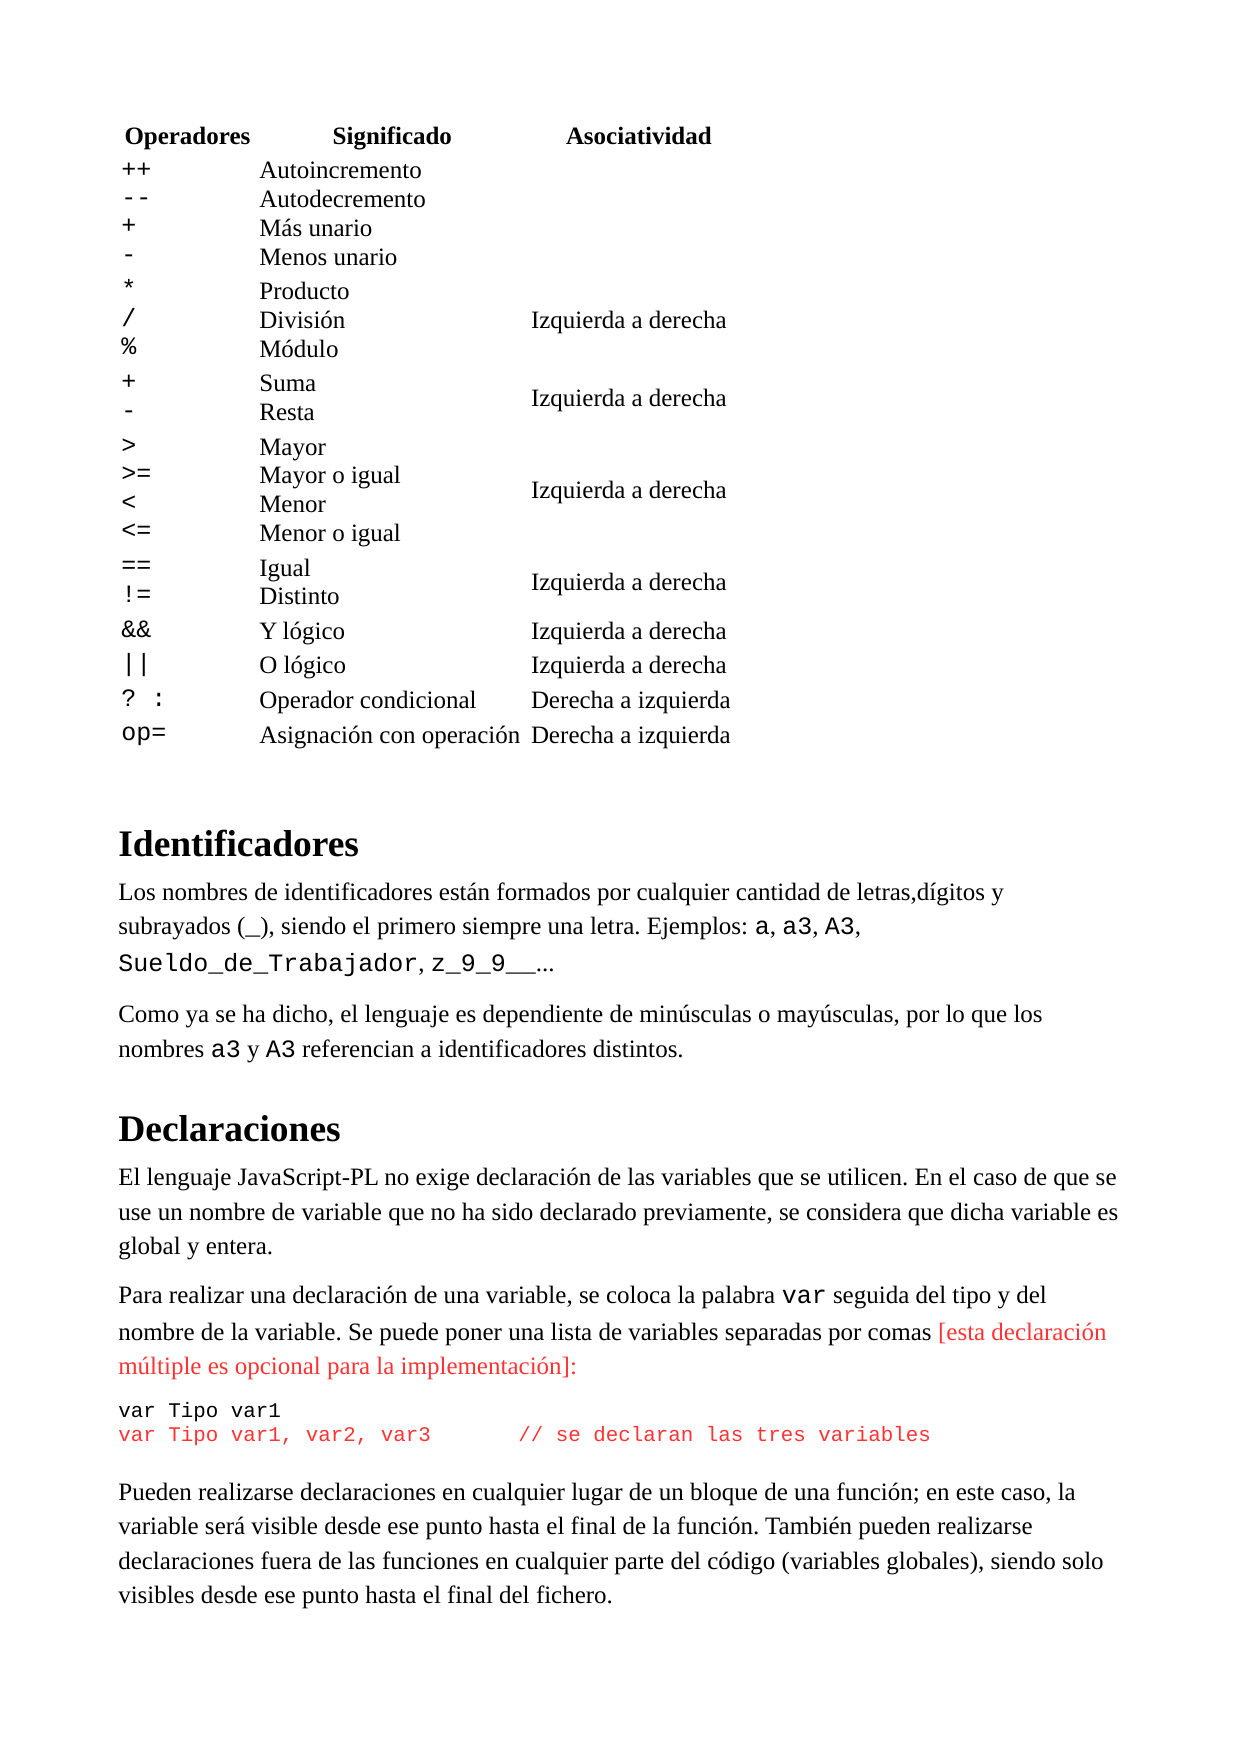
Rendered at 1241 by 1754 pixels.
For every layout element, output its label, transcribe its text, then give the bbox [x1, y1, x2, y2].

table_cell Izquierda a derecha [528, 550, 749, 613]
table_cell Mayor Mayor o igual Menor Menor o igual [256, 429, 528, 550]
table_cell + - [118, 366, 256, 429]
table_header Operadores [118, 118, 256, 153]
subtitle Identificadores [118, 821, 1122, 864]
table_header Significado [256, 118, 528, 153]
table_cell op= [118, 717, 256, 751]
table_cell ++ -- + - [118, 153, 256, 273]
table_cell Izquierda a derecha [528, 366, 749, 429]
text Como ya se ha dicho, el lenguaje es dependiente de minúsculas o mayúsculas, por lo que los nombres a3 y A3 referencian a identificadores distintos. [118, 999, 1122, 1065]
table_cell Derecha a izquierda [528, 717, 749, 751]
table_cell Autoincremento Autodecremento Más unario Menos unario [256, 153, 528, 273]
table_cell Igual Distinto [256, 550, 528, 613]
table_cell Producto División Módulo [256, 274, 528, 366]
table_cell Izquierda a derecha [528, 274, 749, 366]
table_cell Izquierda a derecha [528, 648, 749, 682]
table_cell Y lógico [256, 613, 528, 648]
text Pueden realizarse declaraciones en cualquier lugar de un bloque de una función; en este caso, la variable será visible desde ese punto hasta el final de la función. También pueden realizarse declaraciones fuera de las funciones en cualquier parte del código (variables globales), siendo solo visibles desde ese punto hasta el final del fichero. [118, 1477, 1122, 1609]
subtitle Declaraciones [118, 1106, 1122, 1149]
table_cell O lógico [256, 648, 528, 682]
text El lenguaje JavaScript-PL no exige declaración de las variables que se utilicen. En el caso de que se use un nombre de variable que no ha sido declarado previamente, se considera que dicha variable es global y entera. [118, 1162, 1122, 1260]
table_cell Operador condicional [256, 682, 528, 717]
text Para realizar una declaración de una variable, se coloca la palabra var seguida del tipo y del nombre de la variable. Se puede poner una lista de variables separadas por comas [esta declaración múltiple es opcional para la implementación]: [118, 1280, 1122, 1380]
table_cell Suma Resta [256, 366, 528, 429]
table_cell > >= < <= [118, 429, 256, 550]
table_cell || [118, 648, 256, 682]
table_cell * / % [118, 274, 256, 366]
table_cell Izquierda a derecha [528, 429, 749, 550]
text Los nombres de identificadores están formados por cualquier cantidad de letras,dígitos y subrayados (_), siendo el primero siempre una letra. Ejemplos: a, a3, A3, Sueldo_de_Trabajador, z_9_9__... [118, 877, 1122, 979]
text var Tipo var1 [118, 1400, 1122, 1424]
table_cell && [118, 613, 256, 648]
table_header Asociatividad [528, 118, 749, 153]
table_cell Derecha a izquierda [528, 682, 749, 717]
text var Tipo var1, var2, var3 // se declaran las tres variables [118, 1424, 1122, 1447]
table_cell ? : [118, 682, 256, 717]
table_cell == != [118, 550, 256, 613]
table_cell [528, 153, 749, 273]
table_cell Izquierda a derecha [528, 613, 749, 648]
table_cell Asignación con operación [256, 717, 528, 751]
